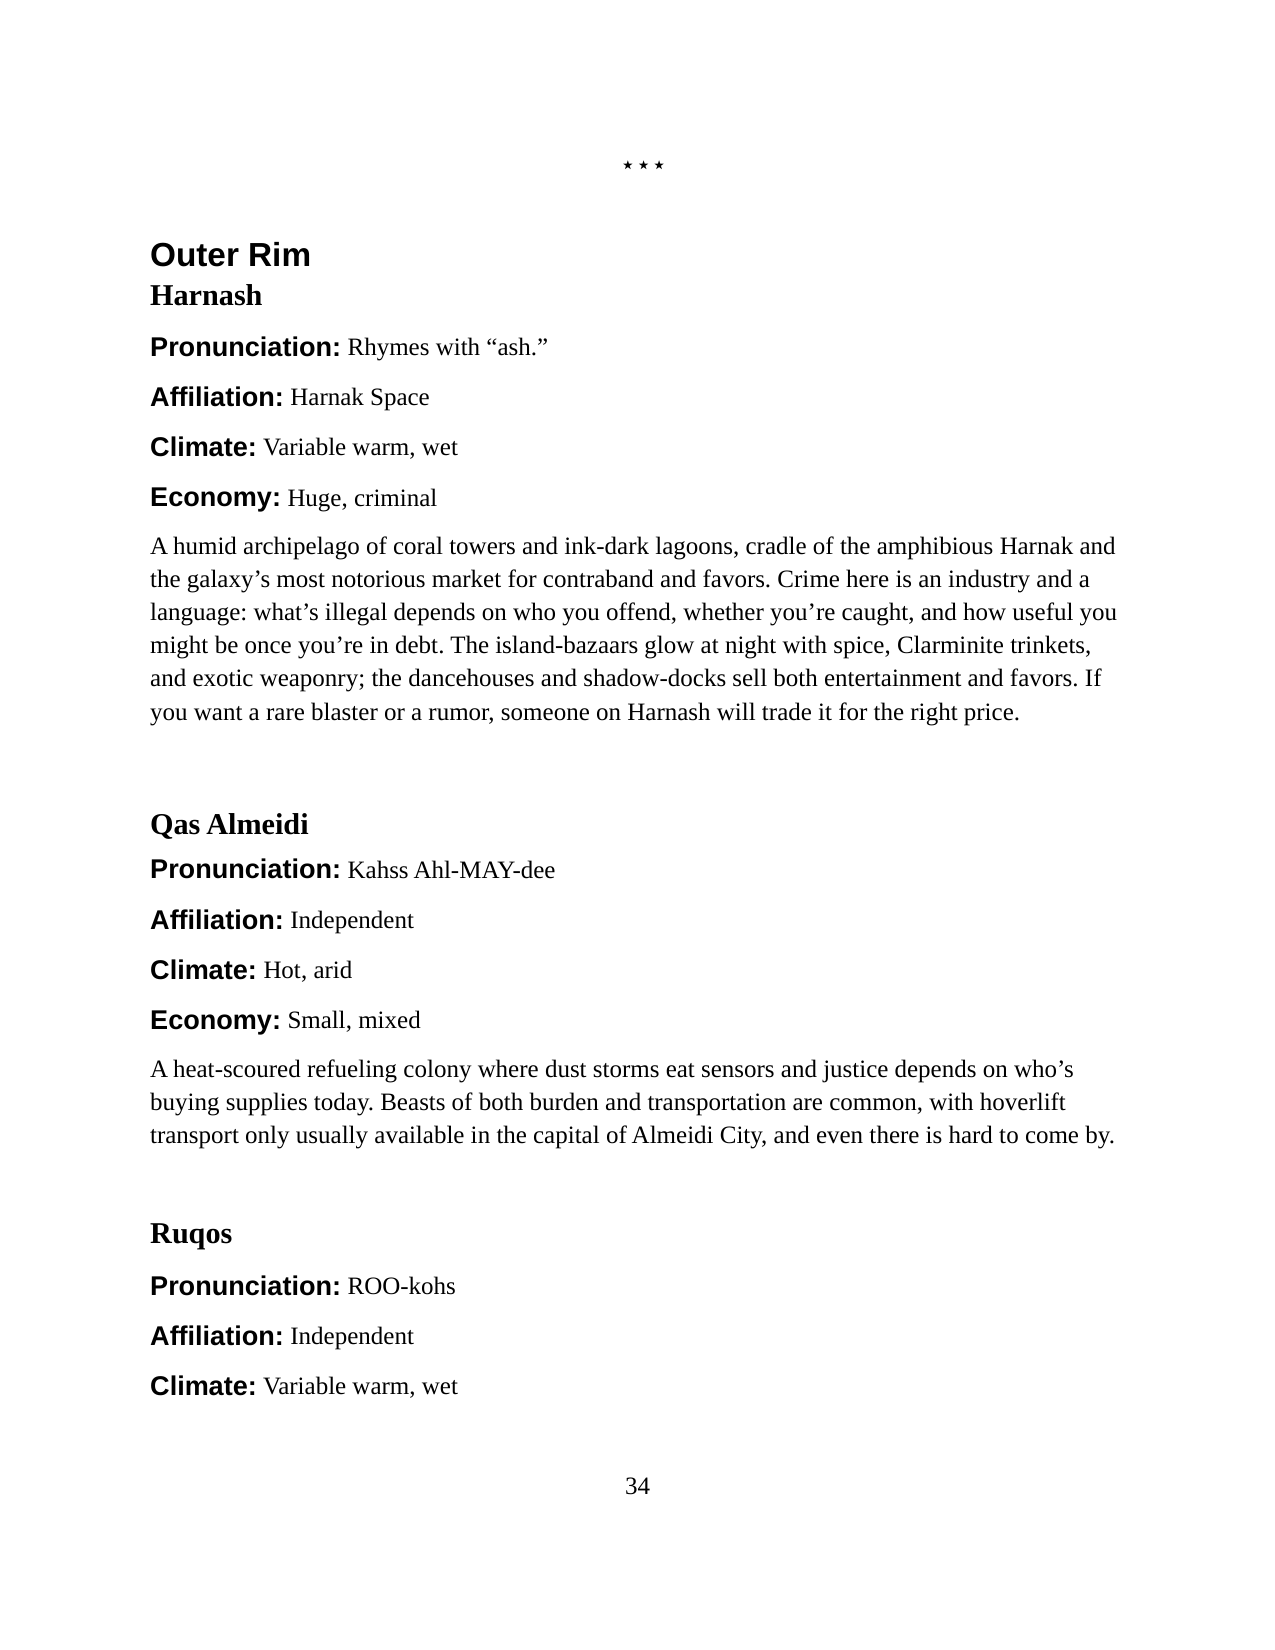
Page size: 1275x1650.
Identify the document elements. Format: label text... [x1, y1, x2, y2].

subtitle Pronunciation: [150, 331, 341, 362]
subtitle Affiliation: [150, 1320, 284, 1351]
subtitle Affiliation: [150, 381, 284, 412]
subtitle Pronunciation: [150, 1269, 341, 1301]
text Hot, arid [257, 954, 1125, 985]
subtitle Climate: [150, 954, 257, 985]
text Kahss Ahl-MAY-dee [341, 853, 1125, 885]
text ROO-kohs [341, 1269, 1125, 1301]
text Independent [284, 1320, 1125, 1351]
text A heat-scoured refueling colony where dust storms eat sensors and justice depends on who’s buying supplies today. Beasts of both burden and transportation are common, with hoverlift transport only usually available in the capital of Almeidi City, and even there is hard to come by. [150, 1054, 1125, 1149]
text Huge, criminal [281, 481, 1125, 513]
text Qas Almeidi [150, 806, 309, 841]
text Independent [284, 904, 1125, 935]
subtitle Economy: [150, 481, 281, 513]
subtitle Climate: [150, 1370, 257, 1401]
text Small, mixed [281, 1004, 1125, 1035]
subtitle Pronunciation: [150, 853, 341, 885]
text ⋆⋆⋆ [162, 150, 1125, 179]
text Rhymes with “ash.” [341, 331, 1125, 362]
text Variable warm, wet [257, 1370, 1125, 1401]
text Variable warm, wet [257, 431, 1125, 462]
subtitle Economy: [150, 1004, 281, 1035]
text A humid archipelago of coral towers and ink-dark lagoons, cradle of the amphibious Harnak and the galaxy’s most notorious market for contraband and favors. Crime here is an industry and a language: what’s illegal depends on who you offend, whether you’re caught, and how useful you might be once you’re in debt. The island-bazaars glow at night with spice, Clarminite trinkets, and exotic weaponry; the dancehouses and shadow-docks sell both entertainment and favors. If you want a rare blaster or a rumor, someone on Harnash will trade it for the right price. [150, 531, 1125, 725]
subtitle Affiliation: [150, 904, 284, 935]
text Harnash [150, 277, 1125, 311]
subtitle Outer Rim [150, 235, 1125, 274]
text Ruqos [150, 1215, 1125, 1250]
subtitle Climate: [150, 431, 257, 462]
text Harnak Space [284, 381, 1125, 412]
